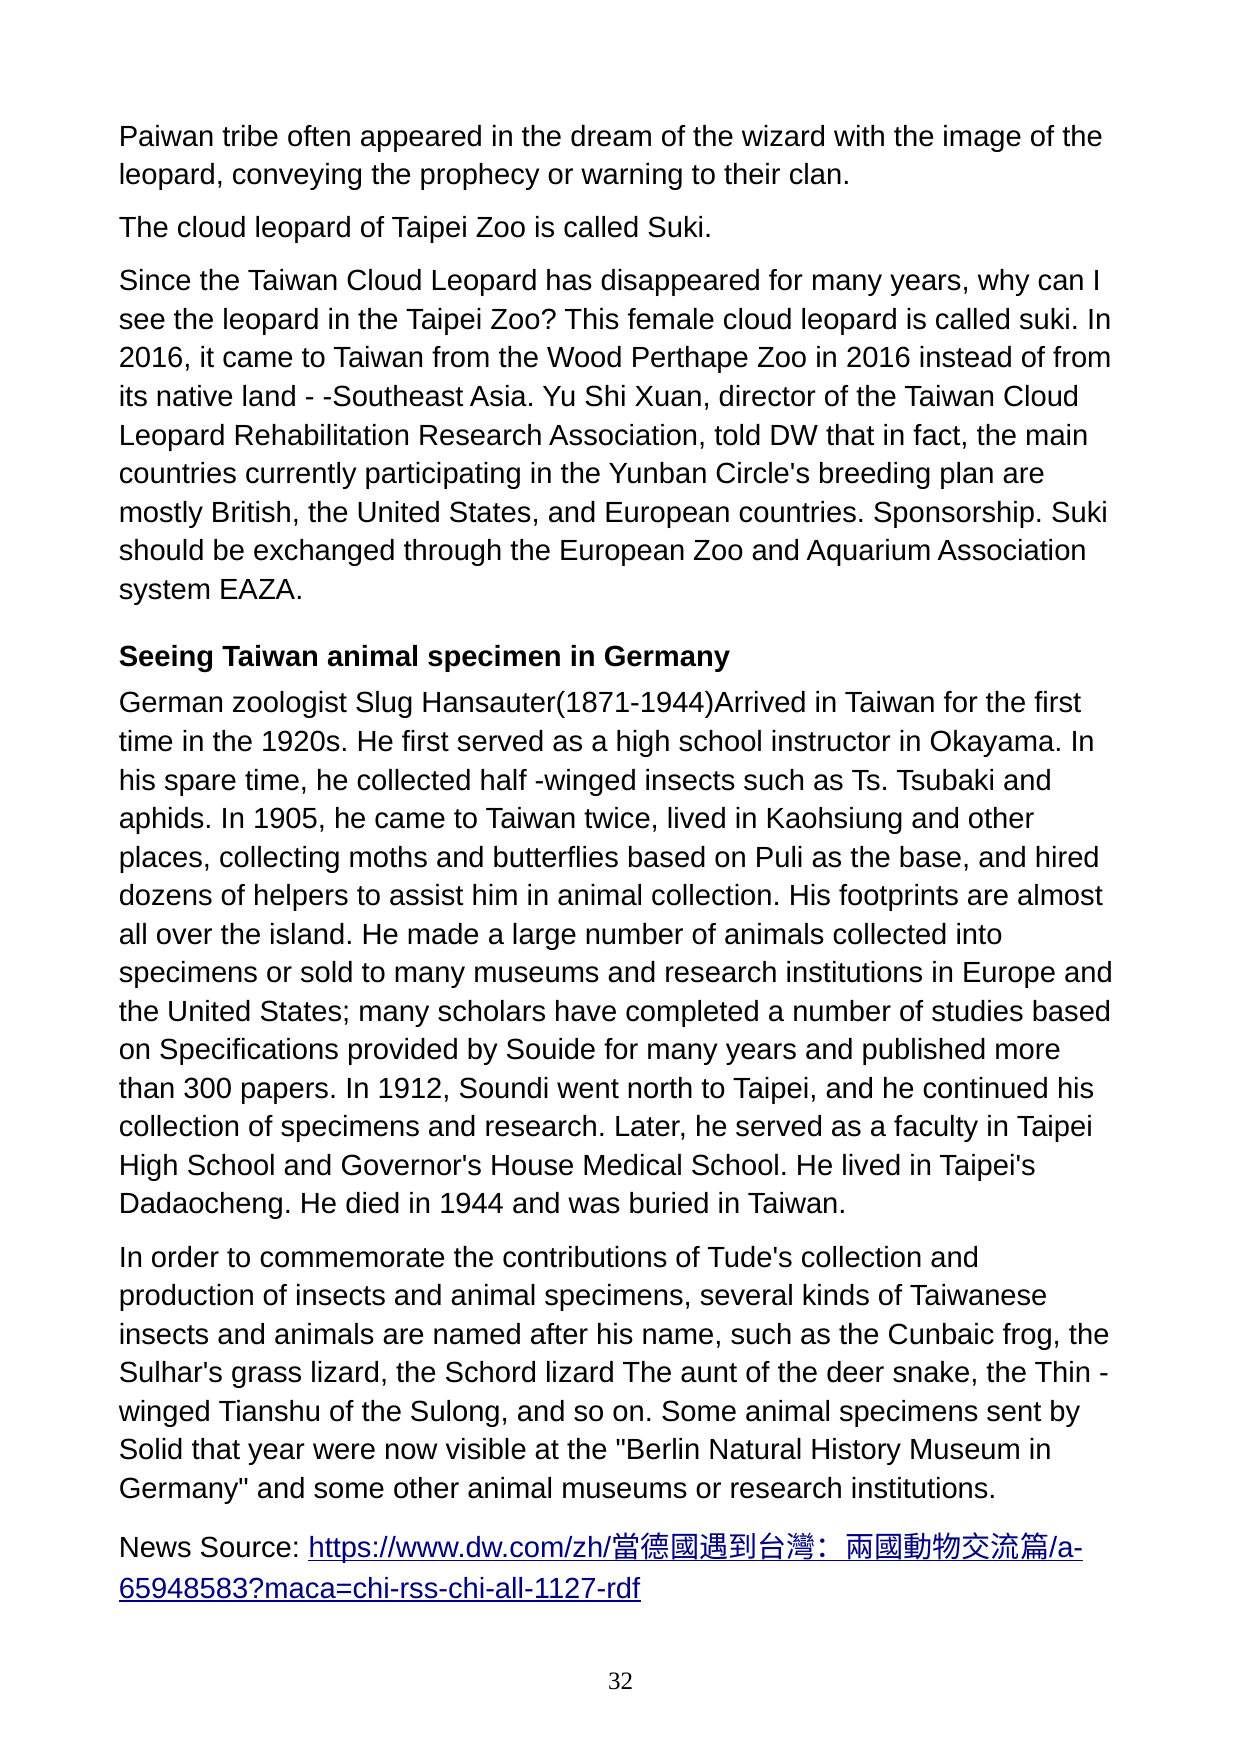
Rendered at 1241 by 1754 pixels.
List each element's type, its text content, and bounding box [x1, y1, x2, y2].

text German zoologist Slug Hansauter(1871-1944)Arrived in Taiwan for the first time in the 1920s. He first served as a high school instructor in Okayama. In his spare time, he collected half -winged insects such as Ts. Tsubaki and aphids. In 1905, he came to Taiwan twice, lived in Kaohsiung and other places, collecting moths and butterflies based on Puli as the base, and hired dozens of helpers to assist him in animal collection. His footprints are almost all over the island. He made a large number of animals collected into specimens or sold to many museums and research institutions in Europe and the United States; many scholars have completed a number of studies based on Specifications provided by Souide for many years and published more than 300 papers. In 1912, Soundi went north to Taipei, and he continued his collection of specimens and research. Later, he served as a faculty in Taipei High School and Governor's House Medical School. He lived in Taipei's Dadaocheng. He died in 1944 and was buried in Taiwan. [118, 685, 1122, 1220]
subtitle Seeing Taiwan animal specimen in Germany [118, 639, 1122, 673]
text In order to commemorate the contributions of Tude's collection and production of insects and animal specimens, several kinds of Taiwanese insects and animals are named after his name, such as the Cunbaic frog, the Sulhar's grass lizard, the Schord lizard The aunt of the deer snake, the Thin -winged Tianshu of the Sulong, and so on. Some animal specimens sent by Solid that year were now visible at the "Berlin Natural History Museum in Germany" and some other animal museums or research institutions. [118, 1239, 1122, 1504]
text Paiwan tribe often appeared in the dream of the wizard with the image of the leopard, conveying the prophecy or warning to their clan. [118, 118, 1122, 191]
text The cloud leopard of Taipei Zoo is called Suki. [118, 210, 1122, 244]
text Since the Taiwan Cloud Leopard has disappeared for many years, why can I see the leopard in the Taipei Zoo? This female cloud leopard is called suki. In 2016, it came to Taiwan from the Wood Perthape Zoo in 2016 instead of from its native land - -Southeast Asia. Yu Shi Xuan, director of the Taiwan Cloud Leopard Rehabilitation Research Association, told DW that in fact, the main countries currently participating in the Yunban Circle's breeding plan are mostly British, the United States, and European countries. Sponsorship. Suki should be exchanged through the European Zoo and Aquarium Association system EAZA. [118, 263, 1122, 605]
text News Source: https://www.dw.com/zh/當德國遇到台灣：兩國動物交流篇/a-65948583?maca=chi-rss-chi-all-1127-rdf [118, 1524, 1122, 1605]
